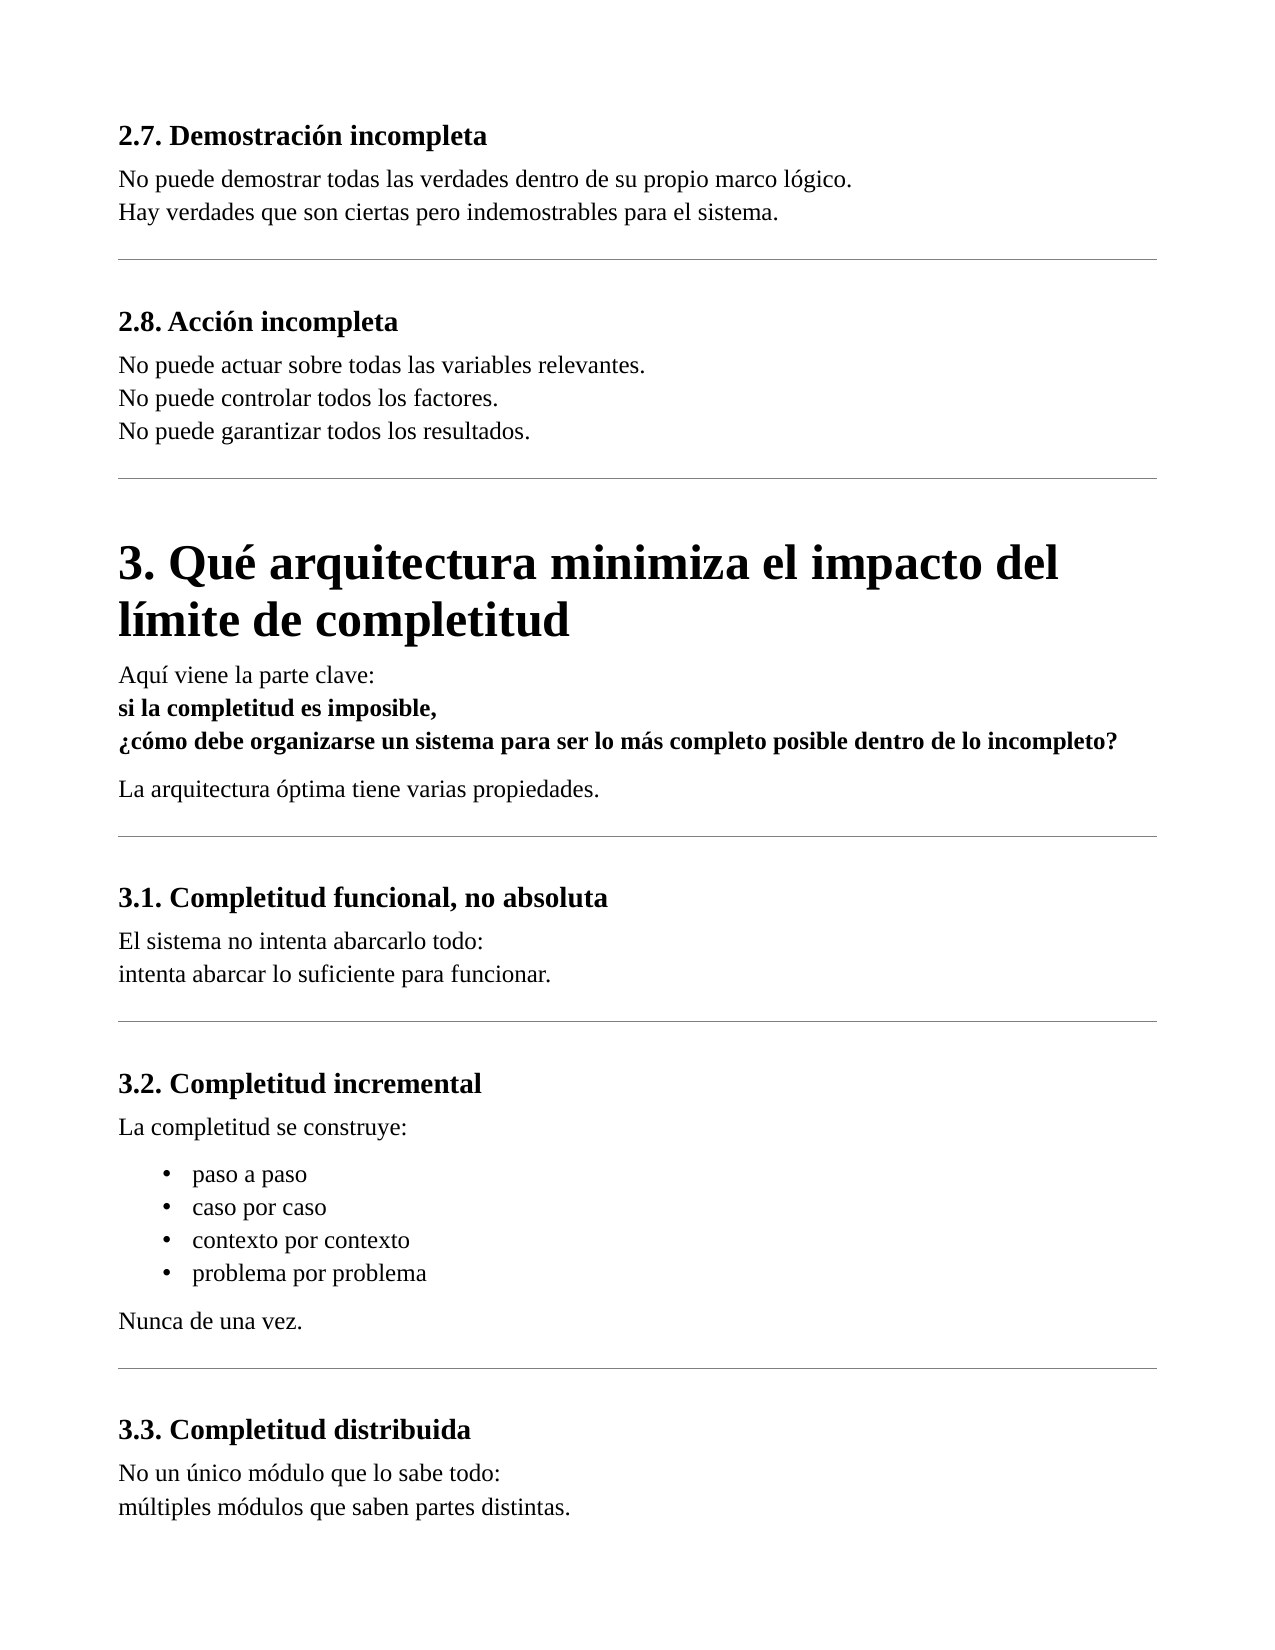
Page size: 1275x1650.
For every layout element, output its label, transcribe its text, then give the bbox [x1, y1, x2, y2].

text No puede demostrar todas las verdades dentro de su propio marco lógico. Hay verdades que son ciertas pero indemostrables para el sistema. [118, 164, 1157, 226]
list caso por caso [162, 1192, 1157, 1221]
text Aquí viene la parte clave: si la completitud es imposible, ¿cómo debe organizarse un sistema para ser lo más completo posible dentro de lo incompleto? [118, 660, 1157, 755]
subtitle 3. Qué arquitectura minimiza el impacto del límite de completitud [118, 533, 1157, 648]
text El sistema no intenta abarcarlo todo: intenta abarcar lo suficiente para funcionar. [118, 926, 1157, 988]
text No un único módulo que lo sabe todo: múltiples módulos que saben partes distintas. [118, 1458, 1157, 1520]
subtitle 3.2. Completitud incremental [118, 1066, 1157, 1099]
list paso a paso [162, 1159, 1157, 1188]
text No puede actuar sobre todas las variables relevantes. No puede controlar todos los factores. No puede garantizar todos los resultados. [118, 350, 1157, 444]
subtitle 2.7. Demostración incompleta [118, 118, 1157, 152]
text La completitud se construye: [118, 1112, 1157, 1141]
text Nunca de una vez. [118, 1306, 1157, 1335]
list contexto por contexto [162, 1225, 1157, 1254]
subtitle 2.8. Acción incompleta [118, 304, 1157, 337]
text La arquitectura óptima tiene varias propiedades. [118, 774, 1157, 802]
subtitle 3.3. Completitud distribuida [118, 1412, 1157, 1446]
list problema por problema [162, 1258, 1157, 1287]
subtitle 3.1. Completitud funcional, no absoluta [118, 880, 1157, 914]
